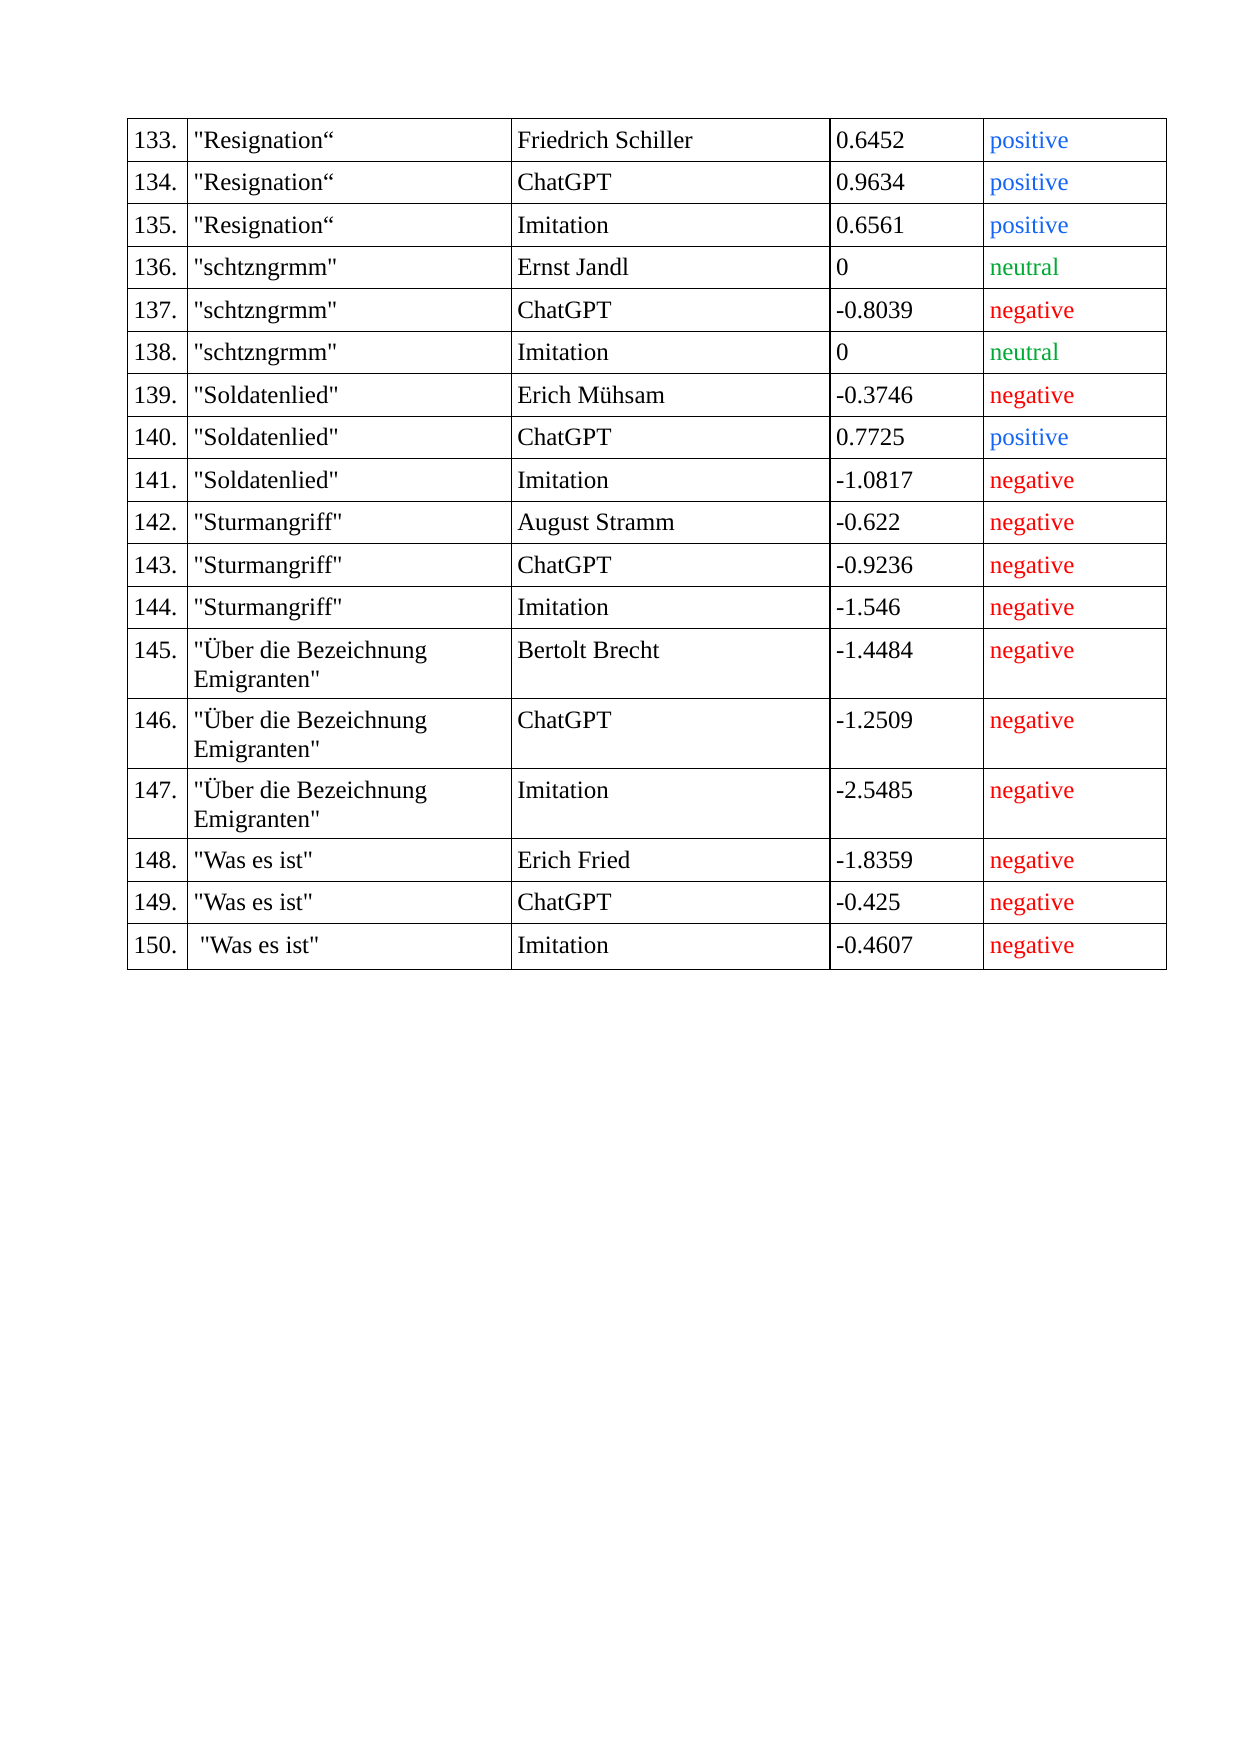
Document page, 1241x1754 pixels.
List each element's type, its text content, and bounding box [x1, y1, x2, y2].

table_cell "Soldatenlied" [188, 374, 511, 416]
table_cell "schtzngrmm" [188, 289, 511, 331]
table_cell -0.9236 [831, 544, 983, 586]
table_cell negative [984, 839, 1166, 881]
table_cell negative [984, 502, 1166, 543]
table_cell -0.4607 [831, 924, 983, 969]
table_cell 0.9634 [831, 162, 983, 203]
table_cell -1.4484 [831, 629, 983, 698]
table_cell Imitation [512, 769, 829, 838]
table_cell Erich Fried [512, 839, 829, 881]
table_cell 137. [128, 289, 187, 331]
table_cell "Sturmangriff" [188, 502, 511, 543]
table_cell -0.425 [831, 882, 983, 923]
table_cell 149. [128, 882, 187, 923]
table_cell 144. [128, 587, 187, 628]
table_cell -1.8359 [831, 839, 983, 881]
table_cell "Sturmangriff" [188, 544, 511, 586]
table_cell 138. [128, 332, 187, 373]
table_cell 142. [128, 502, 187, 543]
table_cell "Über die Bezeichnung Emigranten" [188, 699, 511, 768]
table_cell 143. [128, 544, 187, 586]
table_cell "Resignation“ [188, 162, 511, 203]
table_cell "Soldatenlied" [188, 417, 511, 458]
table_cell 133. [128, 119, 187, 161]
table_cell August Stramm [512, 502, 829, 543]
table_cell 146. [128, 699, 187, 768]
table_cell Ernst Jandl [512, 247, 829, 288]
table_cell ChatGPT [512, 289, 829, 331]
table_cell negative [984, 769, 1166, 838]
table_cell "Was es ist" [188, 839, 511, 881]
table_cell Friedrich Schiller [512, 119, 829, 161]
table_cell neutral [984, 332, 1166, 373]
table_cell ChatGPT [512, 882, 829, 923]
table_cell "Über die Bezeichnung Emigranten" [188, 629, 511, 698]
table_cell neutral [984, 247, 1166, 288]
table_cell -0.3746 [831, 374, 983, 416]
table_cell -1.546 [831, 587, 983, 628]
table_cell 140. [128, 417, 187, 458]
table_cell -1.2509 [831, 699, 983, 768]
table_cell negative [984, 882, 1166, 923]
table_cell 134. [128, 162, 187, 203]
table_cell 135. [128, 204, 187, 246]
table_cell "schtzngrmm" [188, 247, 511, 288]
table_cell ChatGPT [512, 162, 829, 203]
table_cell 147. [128, 769, 187, 838]
table_cell positive [984, 162, 1166, 203]
table_cell Bertolt Brecht [512, 629, 829, 698]
table_cell "schtzngrmm" [188, 332, 511, 373]
table_cell Imitation [512, 459, 829, 501]
table_cell 0 [831, 332, 983, 373]
table_cell -2.5485 [831, 769, 983, 838]
table_cell 141. [128, 459, 187, 501]
table_cell Imitation [512, 332, 829, 373]
table_cell -1.0817 [831, 459, 983, 501]
table_cell 136. [128, 247, 187, 288]
table_cell negative [984, 587, 1166, 628]
table_cell positive [984, 204, 1166, 246]
table_cell ChatGPT [512, 544, 829, 586]
table_cell "Resignation“ [188, 204, 511, 246]
table_cell positive [984, 417, 1166, 458]
table_cell ChatGPT [512, 417, 829, 458]
table_cell positive [984, 119, 1166, 161]
table_cell negative [984, 544, 1166, 586]
table_cell "Sturmangriff" [188, 587, 511, 628]
table_cell Imitation [512, 587, 829, 628]
table_cell "Soldatenlied" [188, 459, 511, 501]
table_cell 150. [128, 924, 187, 969]
table_cell negative [984, 459, 1166, 501]
table_cell 139. [128, 374, 187, 416]
table_cell negative [984, 629, 1166, 698]
table_cell "Resignation“ [188, 119, 511, 161]
table_cell "Was es ist" [188, 924, 511, 969]
table_cell Erich Mühsam [512, 374, 829, 416]
table_cell negative [984, 699, 1166, 768]
table_cell "Über die Bezeichnung Emigranten" [188, 769, 511, 838]
table_cell 0.6452 [831, 119, 983, 161]
table_cell Imitation [512, 204, 829, 246]
table_cell 0.7725 [831, 417, 983, 458]
table_cell ChatGPT [512, 699, 829, 768]
table_cell negative [984, 924, 1166, 969]
table_cell Imitation [512, 924, 829, 969]
table_cell 148. [128, 839, 187, 881]
table_cell negative [984, 289, 1166, 331]
table_cell -0.622 [831, 502, 983, 543]
table_cell 145. [128, 629, 187, 698]
table_cell negative [984, 374, 1166, 416]
table_cell "Was es ist" [188, 882, 511, 923]
table_cell 0.6561 [831, 204, 983, 246]
table_cell 0 [831, 247, 983, 288]
table_cell -0.8039 [831, 289, 983, 331]
